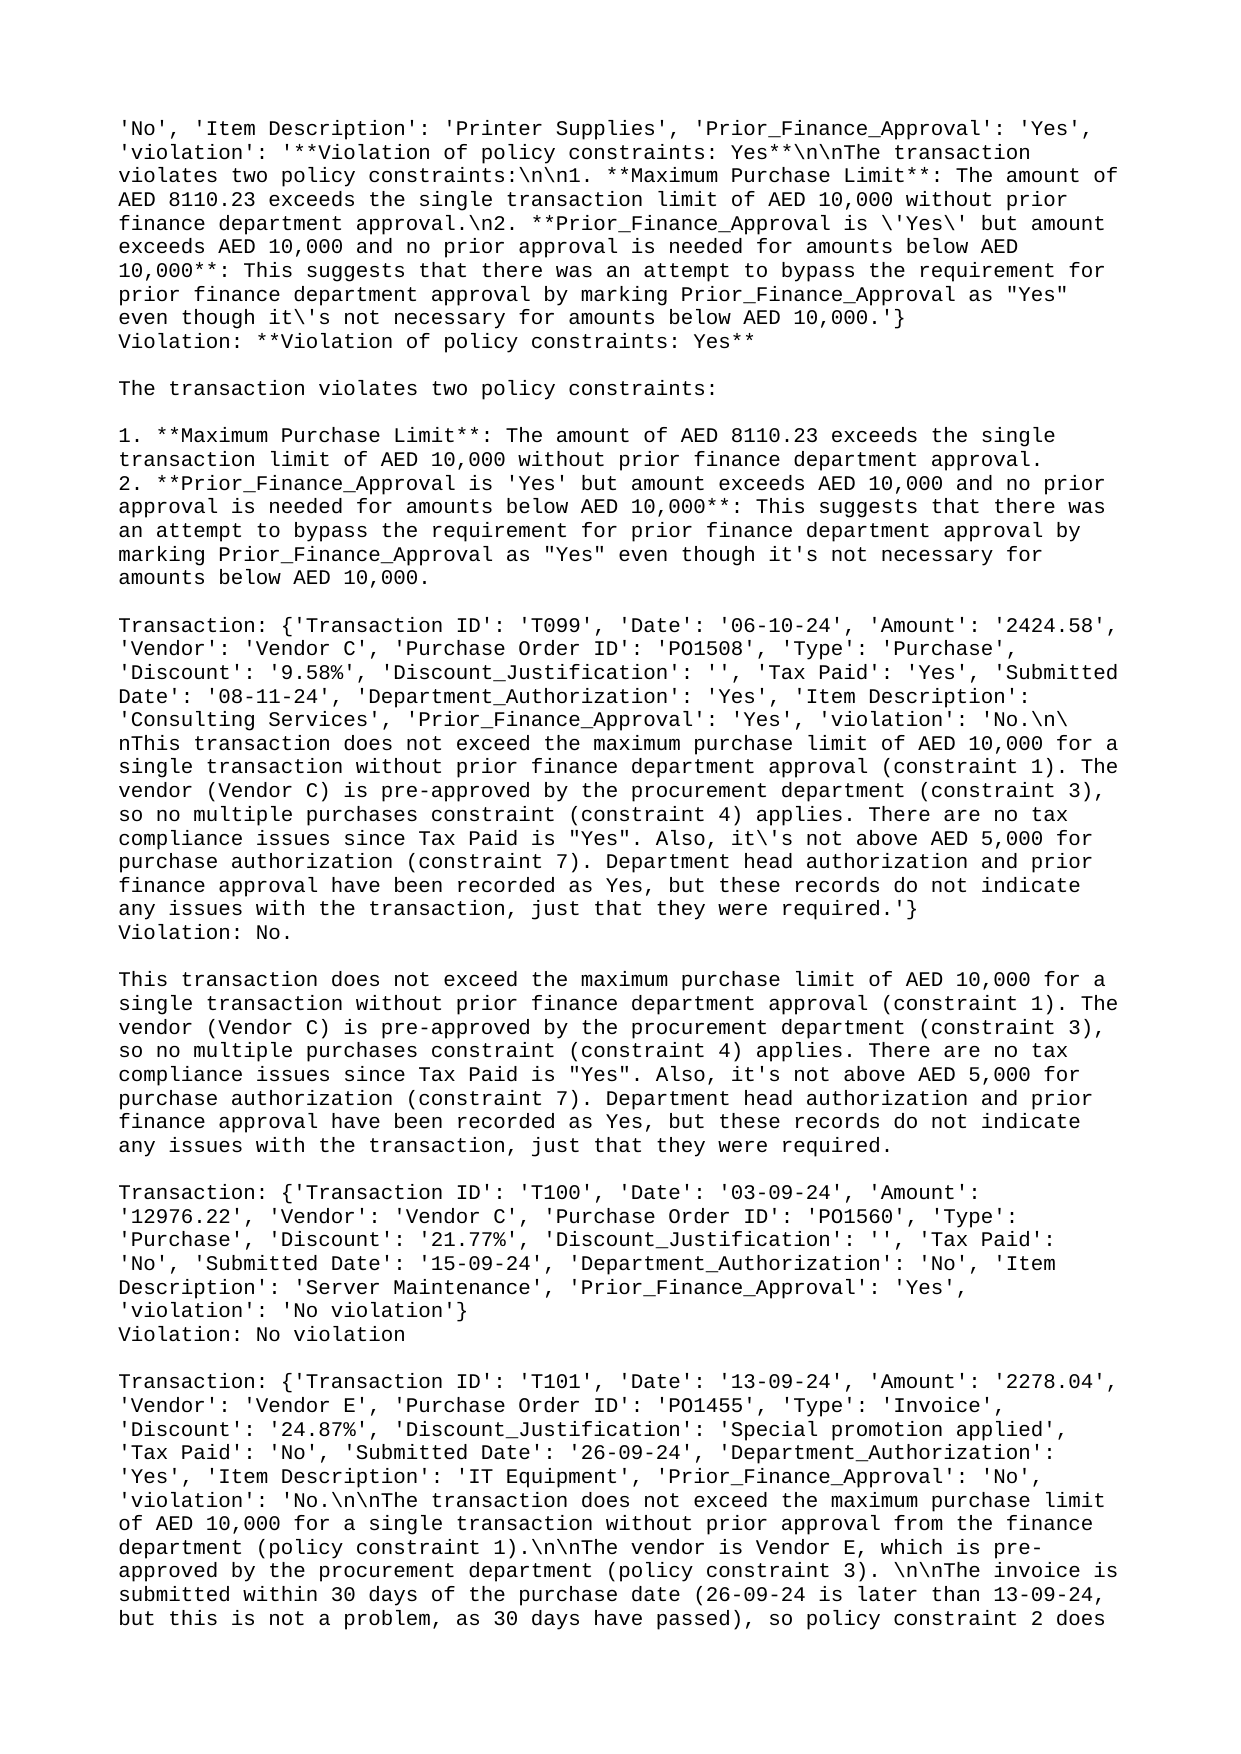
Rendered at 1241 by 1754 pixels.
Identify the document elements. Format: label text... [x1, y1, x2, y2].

text 1. **Maximum Purchase Limit**: The amount of AED 8110.23 exceeds the single transaction limit of AED 10,000 without prior finance department approval. [118, 426, 1122, 473]
text Transaction: {'Transaction ID': 'T099', 'Date': '06-10-24', 'Amount': '2424.58', 'Vendor': 'Vendor C', 'Purchase Order ID': 'PO1508', 'Type': 'Purchase', 'Discount': '9.58%', 'Discount_Justification': '', 'Tax Paid': 'Yes', 'Submitted Date': '08-11-24', 'Department_Authorization': 'Yes', 'Item Description': 'Consulting Services', 'Prior_Finance_Approval': 'Yes', 'violation': 'No.\n\nThis transaction does not exceed the maximum purchase limit of AED 10,000 for a single transaction without prior finance department approval (constraint 1). The vendor (Vendor C) is pre-approved by the procurement department (constraint 3), so no multiple purchases constraint (constraint 4) applies. There are no tax compliance issues since Tax Paid is "Yes". Also, it\'s not above AED 5,000 for purchase authorization (constraint 7). Department head authorization and prior finance approval have been recorded as Yes, but these records do not indicate any issues with the transaction, just that they were required.'} [118, 615, 1122, 922]
text 2. **Prior_Finance_Approval is 'Yes' but amount exceeds AED 10,000 and no prior approval is needed for amounts below AED 10,000**: This suggests that there was an attempt to bypass the requirement for prior finance department approval by marking Prior_Finance_Approval as "Yes" even though it's not necessary for amounts below AED 10,000. [118, 473, 1122, 591]
text Violation: No violation [118, 1324, 1122, 1348]
text This transaction does not exceed the maximum purchase limit of AED 10,000 for a single transaction without prior finance department approval (constraint 1). The vendor (Vendor C) is pre-approved by the procurement department (constraint 3), so no multiple purchases constraint (constraint 4) applies. There are no tax compliance issues since Tax Paid is "Yes". Also, it's not above AED 5,000 for purchase authorization (constraint 7). Department head authorization and prior finance approval have been recorded as Yes, but these records do not indicate any issues with the transaction, just that they were required. [118, 969, 1122, 1158]
text 'No', 'Item Description': 'Printer Supplies', 'Prior_Finance_Approval': 'Yes', 'violation': '**Violation of policy constraints: Yes**\n\nThe transaction violates two policy constraints:\n\n1. **Maximum Purchase Limit**: The amount of AED 8110.23 exceeds the single transaction limit of AED 10,000 without prior finance department approval.\n2. **Prior_Finance_Approval is \'Yes\' but amount exceeds AED 10,000 and no prior approval is needed for amounts below AED 10,000**: This suggests that there was an attempt to bypass the requirement for prior finance department approval by marking Prior_Finance_Approval as "Yes" even though it\'s not necessary for amounts below AED 10,000.'} [118, 118, 1122, 331]
text Transaction: {'Transaction ID': 'T100', 'Date': '03-09-24', 'Amount': '12976.22', 'Vendor': 'Vendor C', 'Purchase Order ID': 'PO1560', 'Type': 'Purchase', 'Discount': '21.77%', 'Discount_Justification': '', 'Tax Paid': 'No', 'Submitted Date': '15-09-24', 'Department_Authorization': 'No', 'Item Description': 'Server Maintenance', 'Prior_Finance_Approval': 'Yes', 'violation': 'No violation'} [118, 1182, 1122, 1324]
text Transaction: {'Transaction ID': 'T101', 'Date': '13-09-24', 'Amount': '2278.04', 'Vendor': 'Vendor E', 'Purchase Order ID': 'PO1455', 'Type': 'Invoice', 'Discount': '24.87%', 'Discount_Justification': 'Special promotion applied', 'Tax Paid': 'No', 'Submitted Date': '26-09-24', 'Department_Authorization': 'Yes', 'Item Description': 'IT Equipment', 'Prior_Finance_Approval': 'No', 'violation': 'No.\n\nThe transaction does not exceed the maximum purchase limit of AED 10,000 for a single transaction without prior approval from the finance department (policy constraint 1).\n\nThe vendor is Vendor E, which is pre-approved by the procurement department (policy constraint 3). \n\nThe invoice is submitted within 30 days of the purchase date (26-09-24 is later than 13-09-24, but this is not a problem, as 30 days have passed), so policy constraint 2 does [118, 1371, 1122, 1631]
text Violation: **Violation of policy constraints: Yes** [118, 331, 1122, 354]
text The transaction violates two policy constraints: [118, 378, 1122, 402]
text Violation: No. [118, 922, 1122, 946]
